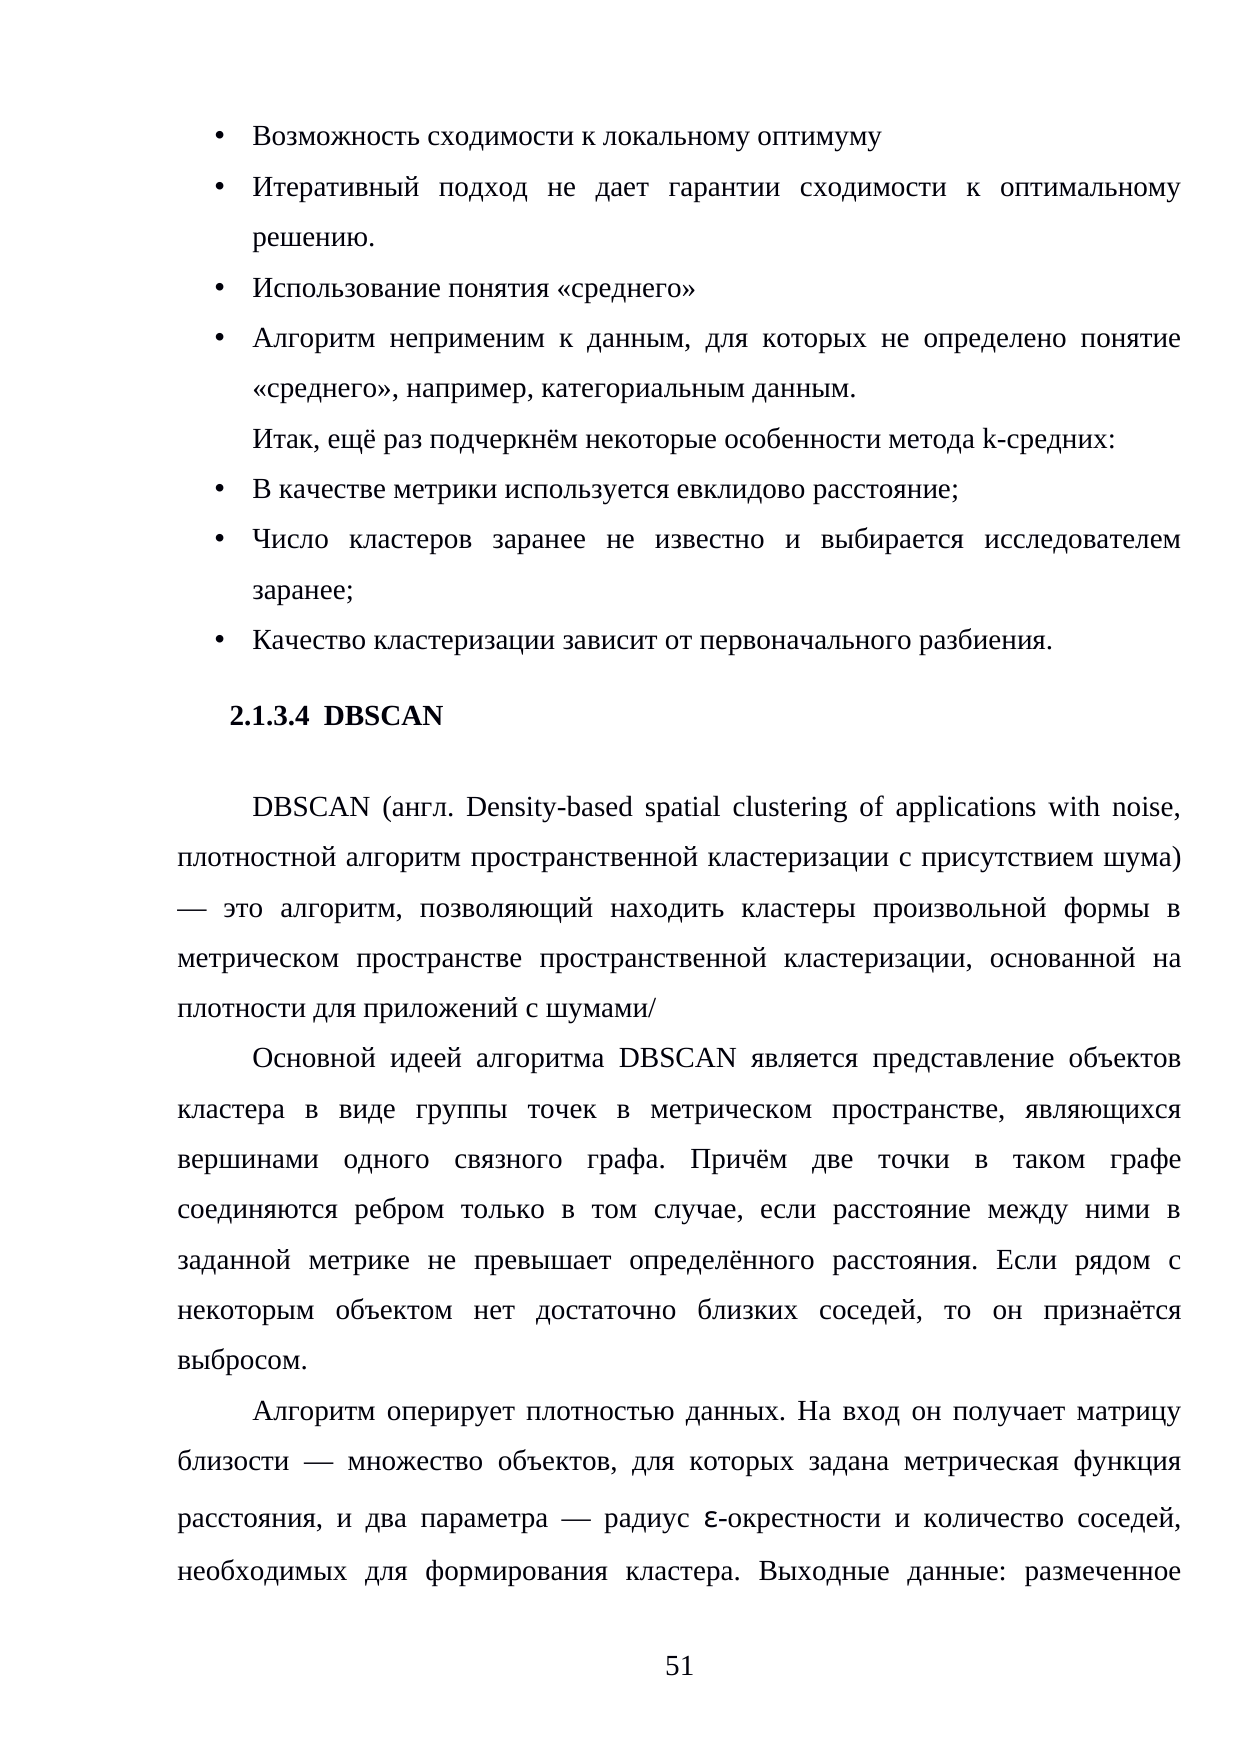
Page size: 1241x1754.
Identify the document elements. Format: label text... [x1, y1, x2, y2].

list В качестве метрики используется евклидово расстояние; [214, 471, 1182, 505]
list Число кластеров заранее не известно и выбирается исследователем заранее; [214, 522, 1182, 606]
text DBSCAN (англ. Density-based spatial clustering of applications with noise, плотностной алгоритм пространственной кластеризации с присутствием шума) — это алгоритм, позволяющий находить кластеры произвольной формы в метрическом пространстве пространственной кластеризации, основанной на плотности для приложений с шумами/ [177, 789, 1182, 1024]
list Использование понятия «среднего» [214, 270, 1182, 303]
text Алгоритм оперирует плотностью данных. На вход он получает матрицу близости — множество объектов, для которых задана метрическая функция расстояния, и два параметра — радиус ε-окрестности и количество соседей, необходимых для формирования кластера. Выходные данные: размеченное [177, 1393, 1182, 1586]
list Качество кластеризации зависит от первоначального разбиения. [214, 622, 1182, 656]
list Итеративный подход не дает гарантии сходимости к оптимальному решению. [214, 169, 1182, 253]
list Алгоритм неприменим к данным, для которых не определено понятие «среднего», например, категориальным данным. [214, 320, 1182, 404]
text Основной идеей алгоритма DBSCAN является представление объектов кластера в виде группы точек в метрическом пространстве, являющихся вершинами одного связного графа. Причём две точки в таком графе соединяются ребром только в том случае, если расстояние между ними в заданной метрике не превышает определённого расстояния. Если рядом с некоторым объектом нет достаточно близких соседей, то он признаётся выбросом. [177, 1041, 1182, 1376]
list Возможность сходимости к локальному оптимуму [214, 118, 1182, 152]
text Итак, ещё раз подчеркнём некоторые особенности метода k-средних: [177, 421, 1182, 454]
subtitle DBSCAN [222, 698, 1182, 732]
